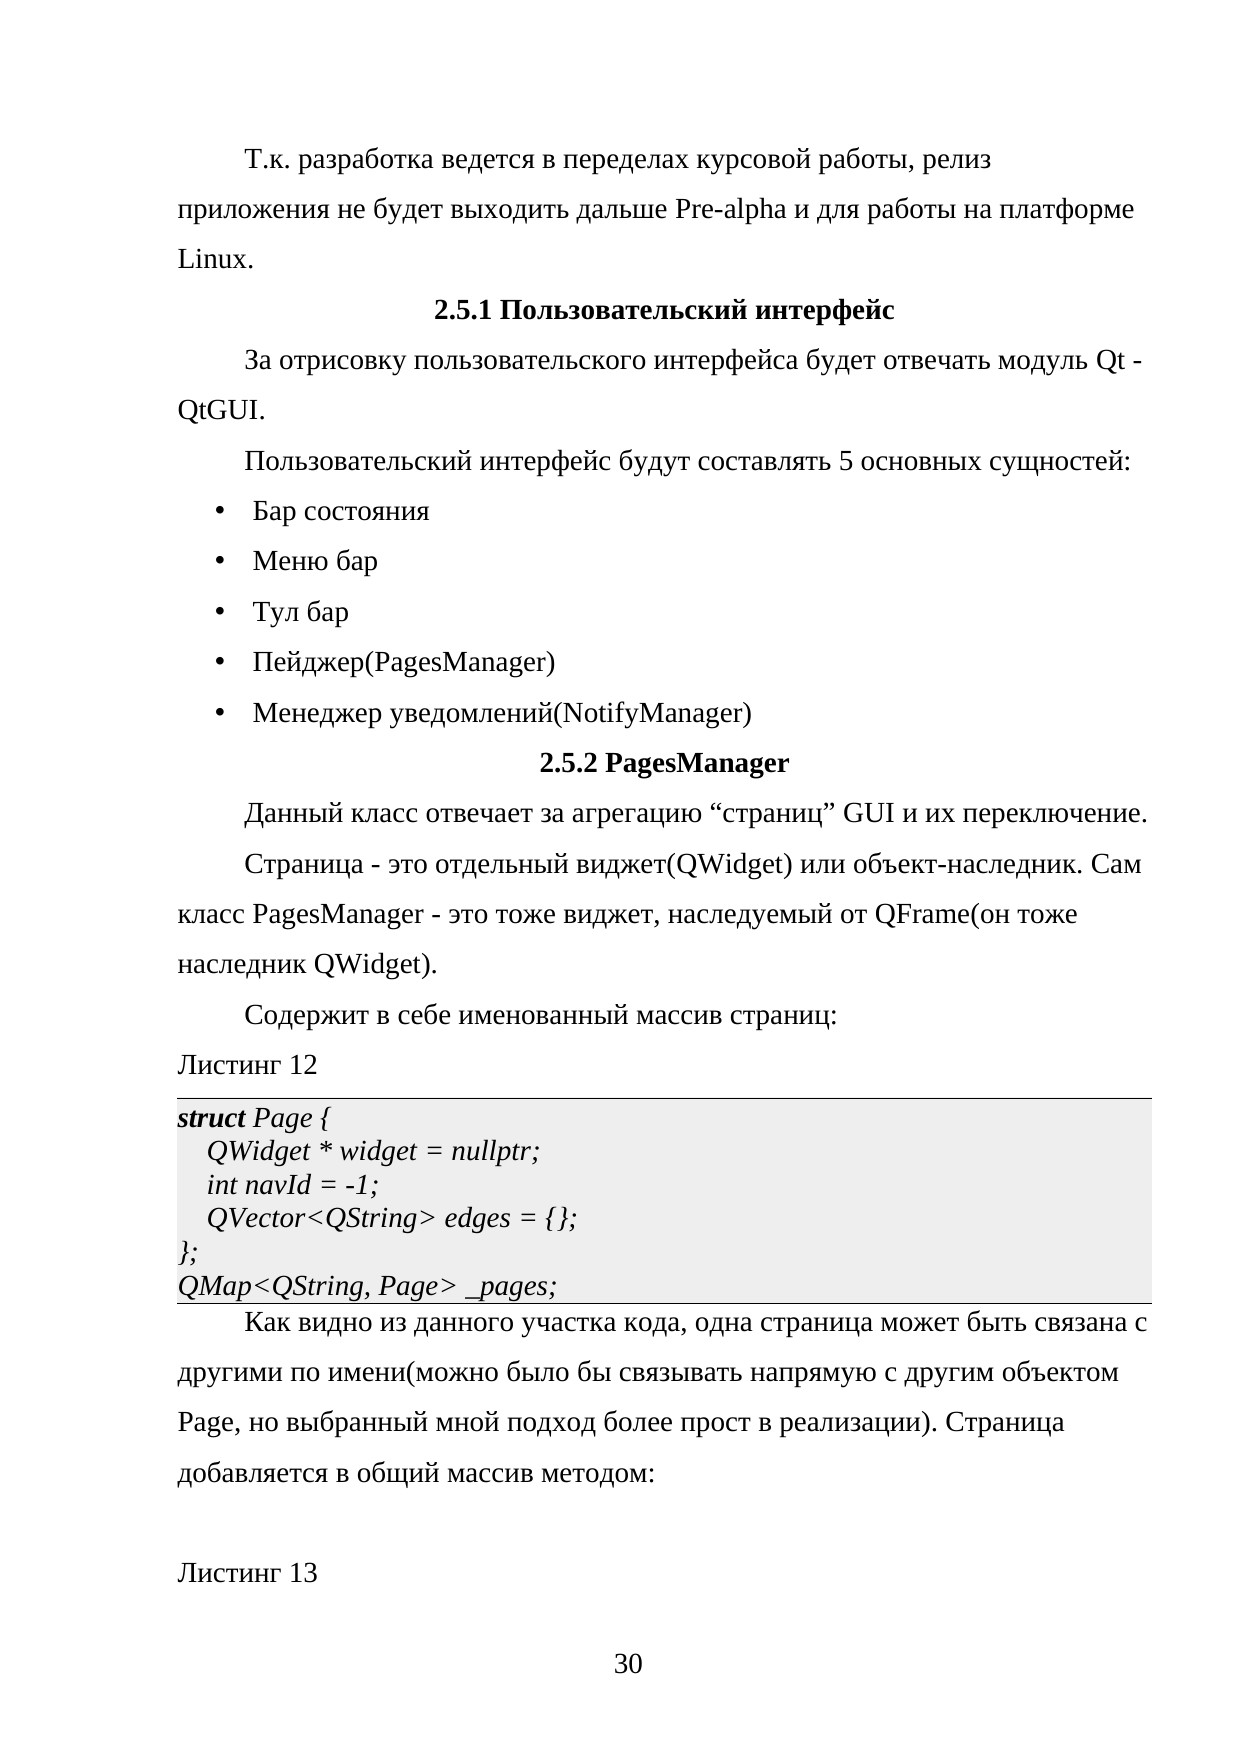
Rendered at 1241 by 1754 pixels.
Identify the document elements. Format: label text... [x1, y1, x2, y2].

text Т.к. разработка ведется в переделах курсовой работы, релиз приложения не будет выходить дальше Pre-alpha и для работы на платформе Linux. [177, 141, 1152, 275]
text Листинг 12 [177, 1047, 1152, 1081]
text Листинг 13 [177, 1555, 1152, 1589]
list Бар состояния [215, 493, 1152, 527]
subtitle 2.5.2 PagesManager [177, 745, 1152, 779]
text Содержит в себе именованный массив страниц: [177, 997, 1152, 1030]
text Страница - это отдельный виджет(QWidget) или объект-наследник. Сам класс PagesManager - это тоже виджет, наследуемый от QFrame(он тоже наследник QWidget). [177, 846, 1152, 980]
list Менеджер уведомлений(NotifyManager) [215, 695, 1152, 728]
list Тул бар [215, 594, 1152, 628]
list Меню бар [215, 543, 1152, 577]
text Как видно из данного участка кода, одна страница может быть связана с другими по имени(можно было бы связывать напрямую с другим объектом Page, но выбранный мной подход более прост в реализации). Страница добавляется в общий массив методом: [177, 1304, 1152, 1488]
text Данный класс отвечает за агрегацию “страниц” GUI и их переключение. [177, 796, 1152, 829]
list Пейджер(PagesManager) [215, 644, 1152, 678]
text struct Page { QWidget * widget = nullptr; int navId = -1; QVector<QString> edges = {}; }; QMap<QString, Page> _pages; [177, 1099, 1152, 1303]
text Пользовательский интерфейс будут составлять 5 основных сущностей: [177, 443, 1152, 476]
subtitle 2.5.1 Пользовательский интерфейс [177, 292, 1152, 325]
text За отрисовку пользовательского интерфейса будет отвечать модуль Qt - QtGUI. [177, 342, 1152, 426]
